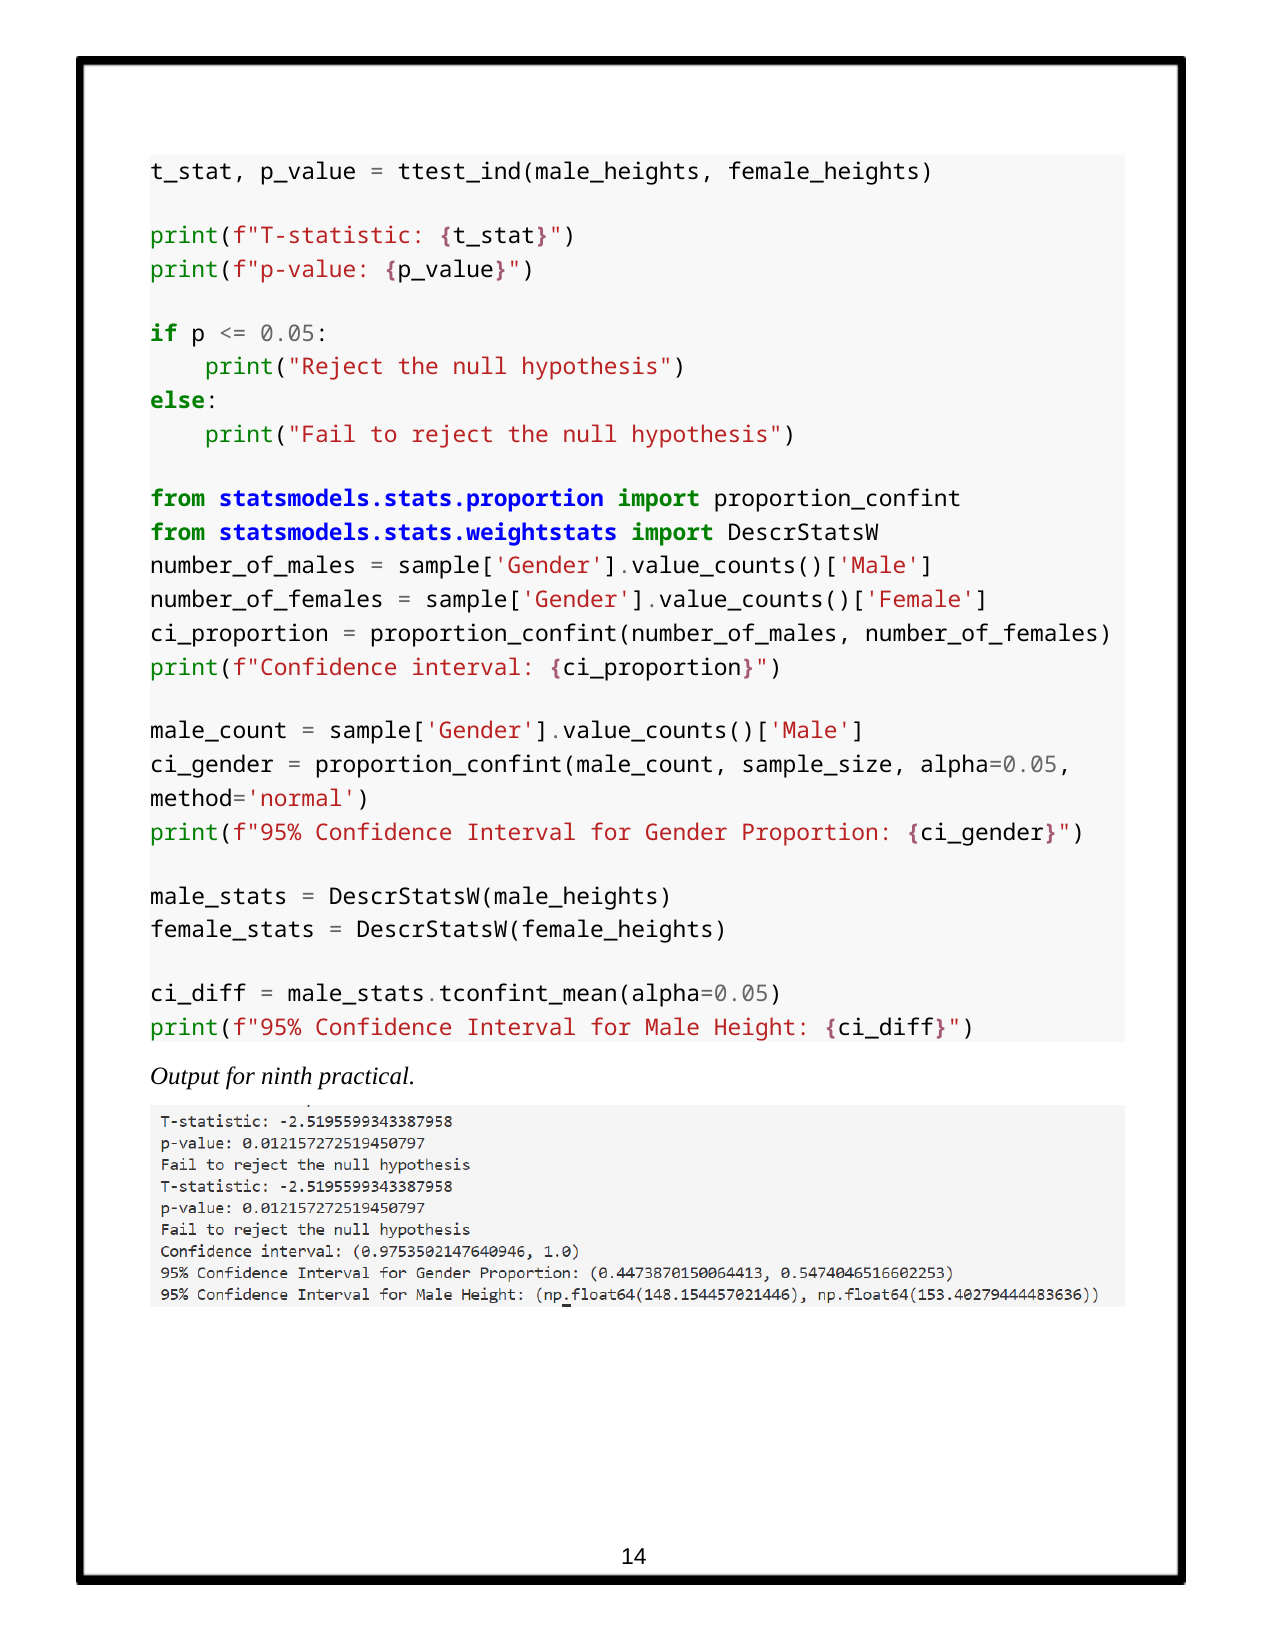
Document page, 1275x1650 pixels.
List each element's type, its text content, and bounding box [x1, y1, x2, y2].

picture [76, 56, 1186, 1585]
text t_stat, p_value = ttest_ind(male_heights, female_heights) print(f"T-statistic: {t_stat}") print(f"p-value: {p_value}") if p <= 0.05: print("Reject the null hypothesis") else: print("Fail to reject the null hypothesis") from statsmodels.stats.proportion import proportion_confint from statsmodels.stats.weightstats import DescrStatsW number_of_males = sample['Gender'].value_counts()['Male'] number_of_females = sample['Gender'].value_counts()['Female'] ci_proportion = proportion_confint(number_of_males, number_of_females) print(f"Confidence interval: {ci_proportion}") male_count = sample['Gender'].value_counts()['Male'] ci_gender = proportion_confint(male_count, sample_size, alpha=0.05, method='normal') print(f"95% Confidence Interval for Gender Proportion: {ci_gender}") male_stats = DescrStatsW(male_heights) female_stats = DescrStatsW(female_heights) ci_diff = male_stats.tconfint_mean(alpha=0.05) print(f"95% Confidence Interval for Male Height: {ci_diff}") [150, 155, 1125, 1042]
text Output for ninth practical. [150, 1061, 1125, 1090]
